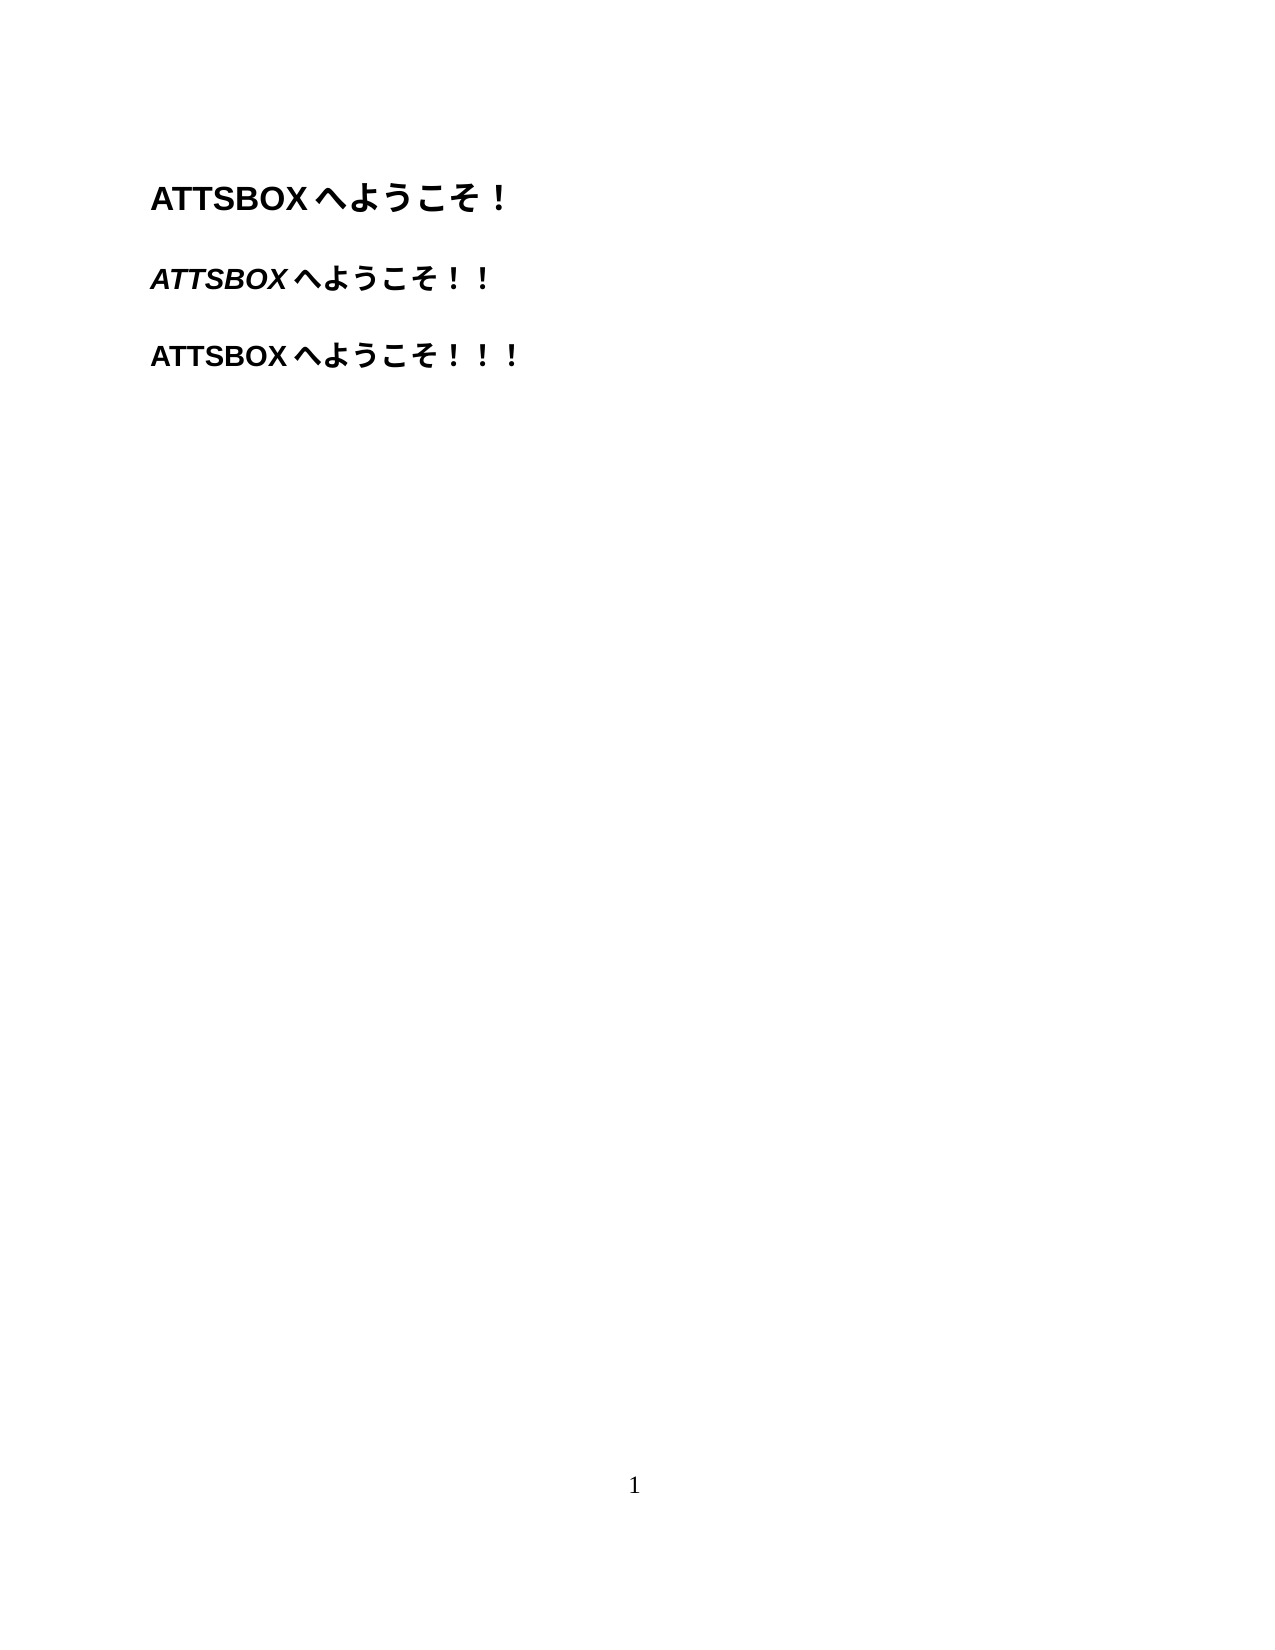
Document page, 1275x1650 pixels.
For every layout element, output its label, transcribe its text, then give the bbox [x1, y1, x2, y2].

subtitle ATTSBOXへようこそ！！ [150, 258, 1125, 298]
subtitle ATTSBOXへようこそ！！！ [150, 335, 1125, 375]
subtitle ATTSBOXへようこそ！ [150, 175, 1125, 221]
